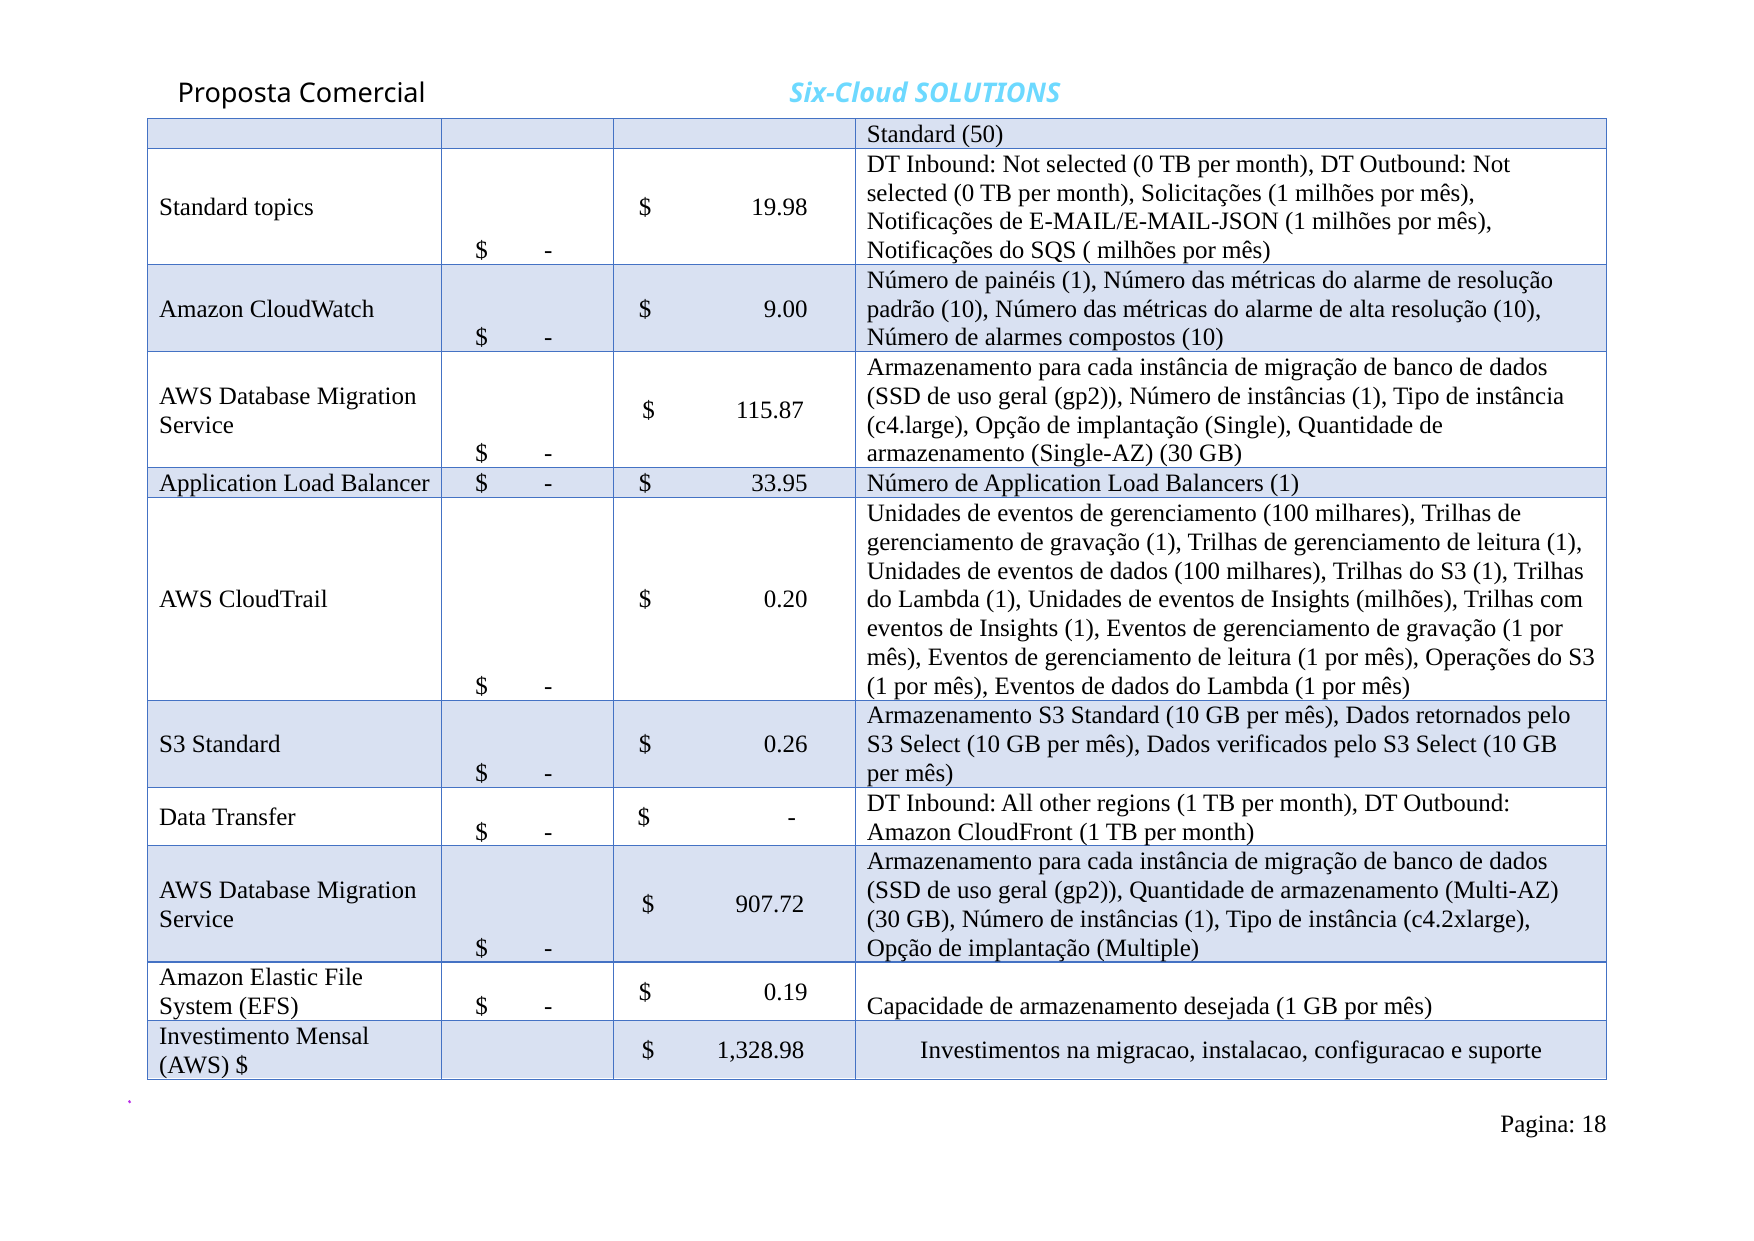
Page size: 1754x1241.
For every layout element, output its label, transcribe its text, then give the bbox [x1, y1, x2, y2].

table_cell $ 0.19 [614, 963, 855, 1020]
table_cell Capacidade de armazenamento desejada (1 GB por mês) [856, 963, 1606, 1020]
table_cell DT Inbound: Not selected (0 TB per month), DT Outbound: Not selected (0 TB per month), Solicitações (1 milhões por mês), Notificações de E-MAIL/E-MAIL-JSON (1 milhões por mês), Notificações do SQS ( milhões por mês) [856, 149, 1606, 264]
table_cell [614, 119, 855, 148]
table_cell $ 0.26 [614, 701, 855, 787]
table_cell Amazon CloudWatch [148, 265, 441, 351]
table_cell Standard topics [148, 149, 441, 264]
table_cell $ 0.20 [614, 498, 855, 699]
table_cell $ - [442, 846, 613, 961]
table_cell AWS Database Migration Service [148, 846, 441, 961]
table_cell $ 9.00 [614, 265, 855, 351]
table_cell $ 33.95 [614, 468, 855, 497]
table_cell $ 115.87 [614, 352, 855, 467]
table_cell Unidades de eventos de gerenciamento (100 milhares), Trilhas de gerenciamento de gravação (1), Trilhas de gerenciamento de leitura (1), Unidades de eventos de dados (100 milhares), Trilhas do S3 (1), Trilhas do Lambda (1), Unidades de eventos de Insights (milhões), Trilhas com eventos de Insights (1), Eventos de gerenciamento de gravação (1 por mês), Eventos de gerenciamento de leitura (1 por mês), Operações do S3 (1 por mês), Eventos de dados do Lambda (1 por mês) [856, 498, 1606, 699]
table_cell $ - [442, 149, 613, 264]
table_cell DT Inbound: All other regions (1 TB per month), DT Outbound: Amazon CloudFront (1 TB per month) [856, 788, 1606, 845]
table_cell Investimentos na migracao, instalacao, configuracao e suporte [856, 1021, 1606, 1078]
table_cell $ - [442, 701, 613, 787]
table_cell Data Transfer [148, 788, 441, 845]
table_cell $ - [442, 265, 613, 351]
table_cell $ 1,328.98 [614, 1021, 855, 1078]
table_cell AWS CloudTrail [148, 498, 441, 699]
table_cell Application Load Balancer [148, 468, 441, 497]
table_cell Número de Application Load Balancers (1) [856, 468, 1606, 497]
table_cell Armazenamento para cada instância de migração de banco de dados (SSD de uso geral (gp2)), Quantidade de armazenamento (Multi-AZ) (30 GB), Número de instâncias (1), Tipo de instância (c4.2xlarge), Opção de implantação (Multiple) [856, 846, 1606, 961]
table_cell [442, 119, 613, 148]
table_cell $ - [442, 963, 613, 1020]
table_cell S3 Standard [148, 701, 441, 787]
table_cell Investimento Mensal (AWS) $ [148, 1021, 441, 1078]
table_cell AWS Database Migration Service [148, 352, 441, 467]
table_cell $ 907.72 [614, 846, 855, 961]
table_cell Amazon Elastic File System (EFS) [148, 963, 441, 1020]
table_cell $ - [442, 788, 613, 845]
table_cell Número de painéis (1), Número das métricas do alarme de resolução padrão (10), Número das métricas do alarme de alta resolução (10), Número de alarmes compostos (10) [856, 265, 1606, 351]
table_cell $ - [442, 352, 613, 467]
table_cell [148, 119, 441, 148]
table_cell $ - [442, 468, 613, 497]
table_cell Armazenamento S3 Standard (10 GB per mês), Dados retornados pelo S3 Select (10 GB per mês), Dados verificados pelo S3 Select (10 GB per mês) [856, 701, 1606, 787]
table_cell $ - [614, 788, 855, 845]
table_cell [442, 1021, 613, 1078]
table_cell Armazenamento para cada instância de migração de banco de dados (SSD de uso geral (gp2)), Número de instâncias (1), Tipo de instância (c4.large), Opção de implantação (Single), Quantidade de armazenamento (Single-AZ) (30 GB) [856, 352, 1606, 467]
table_cell $ 19.98 [614, 149, 855, 264]
table_cell Standard (50) [856, 119, 1606, 148]
table_cell $ - [442, 498, 613, 699]
